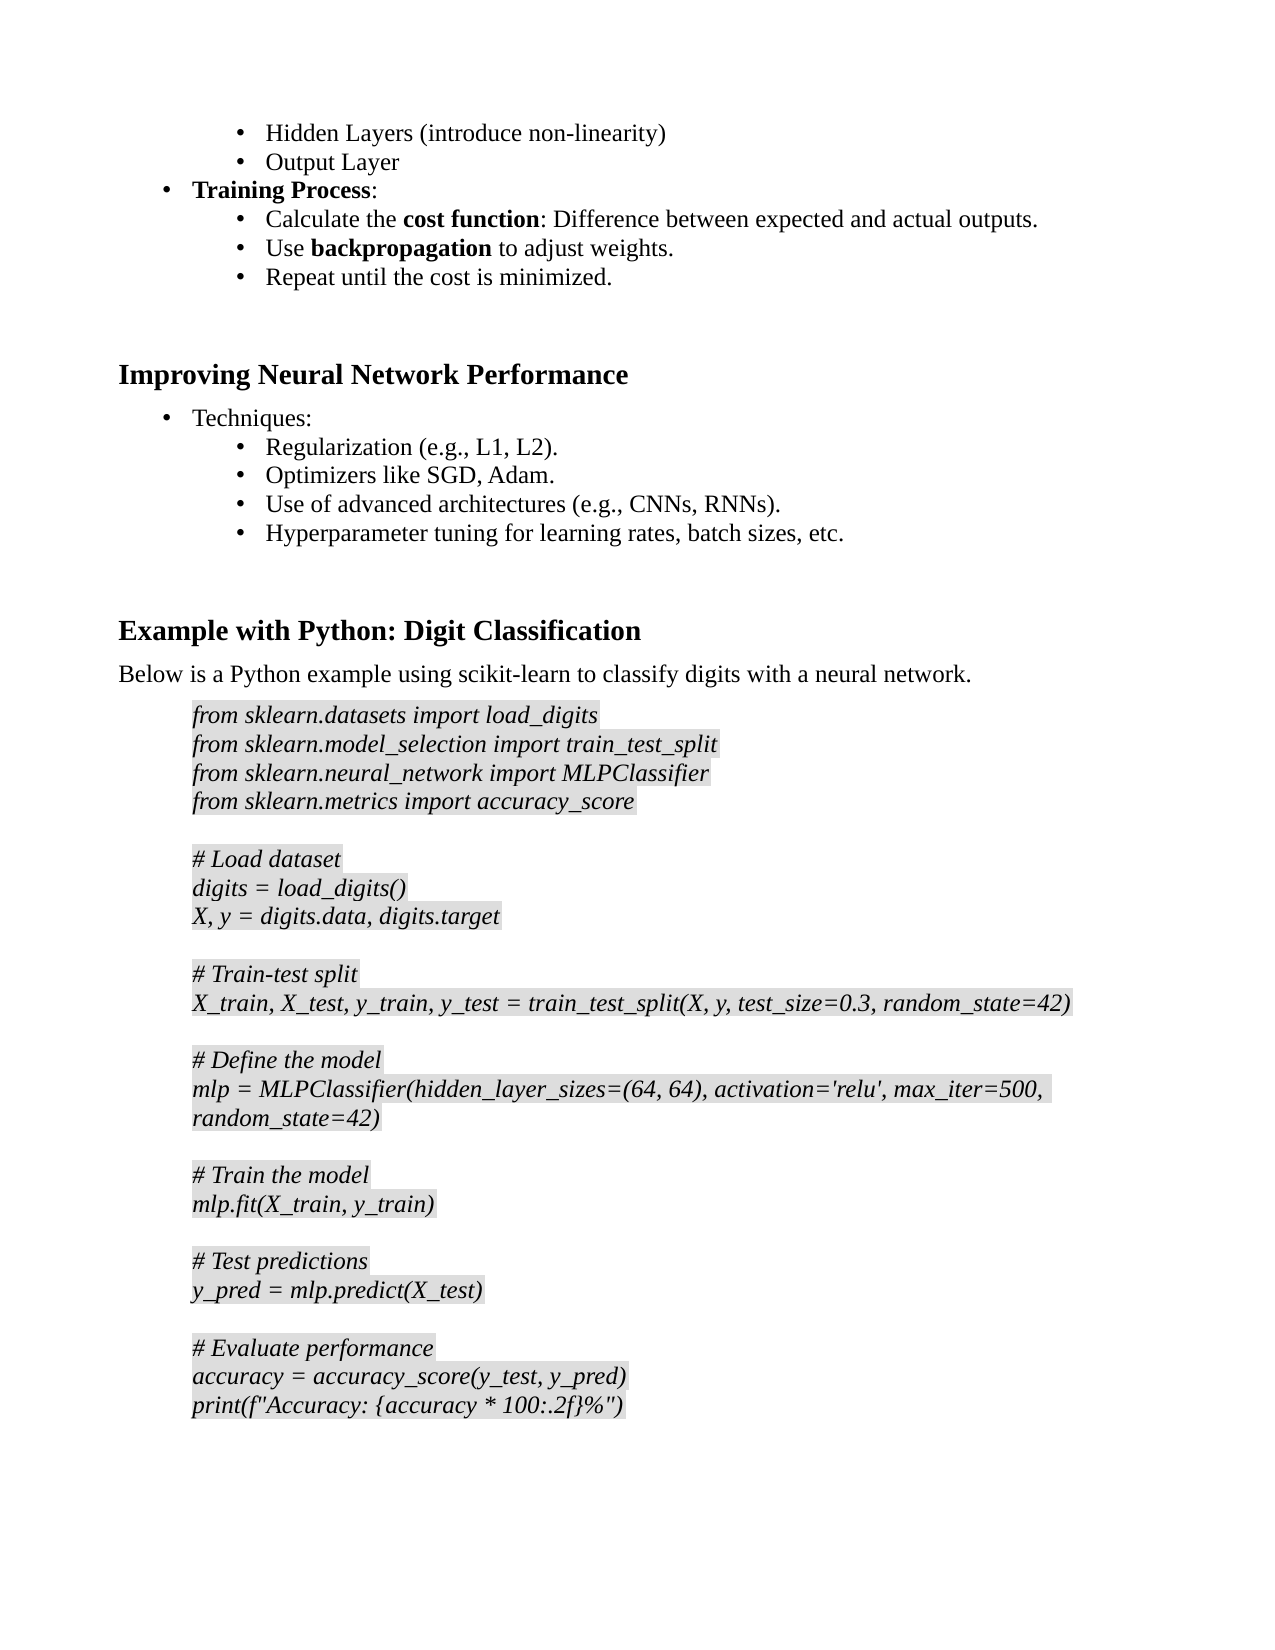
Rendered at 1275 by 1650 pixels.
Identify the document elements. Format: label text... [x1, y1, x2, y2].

list Regularization (e.g., L1, L2). [236, 432, 1157, 460]
text # Define the model [192, 1045, 1157, 1074]
list Calculate the cost function: Difference between expected and actual outputs. [236, 204, 1157, 233]
text y_pred = mlp.predict(X_test) [192, 1275, 1157, 1304]
list Hidden Layers (introduce non-linearity) [236, 118, 1157, 147]
text mlp.fit(X_train, y_train) [192, 1189, 1157, 1218]
text from sklearn.datasets import load_digits [192, 700, 1157, 729]
text from sklearn.metrics import accuracy_score [192, 786, 1157, 815]
text X, y = digits.data, digits.target [192, 901, 1157, 930]
text # Train the model [192, 1160, 1157, 1189]
subtitle Improving Neural Network Performance [118, 357, 1157, 390]
text # Load dataset [192, 844, 1157, 873]
list Techniques: [162, 403, 1157, 432]
text mlp = MLPClassifier(hidden_layer_sizes=(64, 64), activation='relu', max_iter=500, random_state=42) [192, 1074, 1157, 1131]
list Repeat until the cost is minimized. [236, 262, 1157, 291]
text accuracy = accuracy_score(y_test, y_pred) [192, 1361, 1157, 1390]
text from sklearn.model_selection import train_test_split [192, 729, 1157, 758]
text print(f"Accuracy: {accuracy * 100:.2f}%") [192, 1390, 1157, 1419]
text # Evaluate performance [192, 1333, 1157, 1361]
text # Train-test split [192, 959, 1157, 988]
list Use of advanced architectures (e.g., CNNs, RNNs). [236, 489, 1157, 518]
text X_train, X_test, y_train, y_test = train_test_split(X, y, test_size=0.3, random_state=42) [192, 988, 1157, 1016]
list Hyperparameter tuning for learning rates, batch sizes, etc. [236, 518, 1157, 547]
text Below is a Python example using scikit-learn to classify digits with a neural network. [118, 659, 1157, 688]
list Optimizers like SGD, Adam. [236, 460, 1157, 489]
text # Test predictions [192, 1246, 1157, 1275]
list Output Layer [236, 147, 1157, 176]
text from sklearn.neural_network import MLPClassifier [192, 758, 1157, 786]
subtitle Example with Python: Digit Classification [118, 613, 1157, 646]
list Training Process: [162, 176, 1157, 204]
list Use backpropagation to adjust weights. [236, 233, 1157, 262]
text digits = load_digits() [192, 873, 1157, 901]
